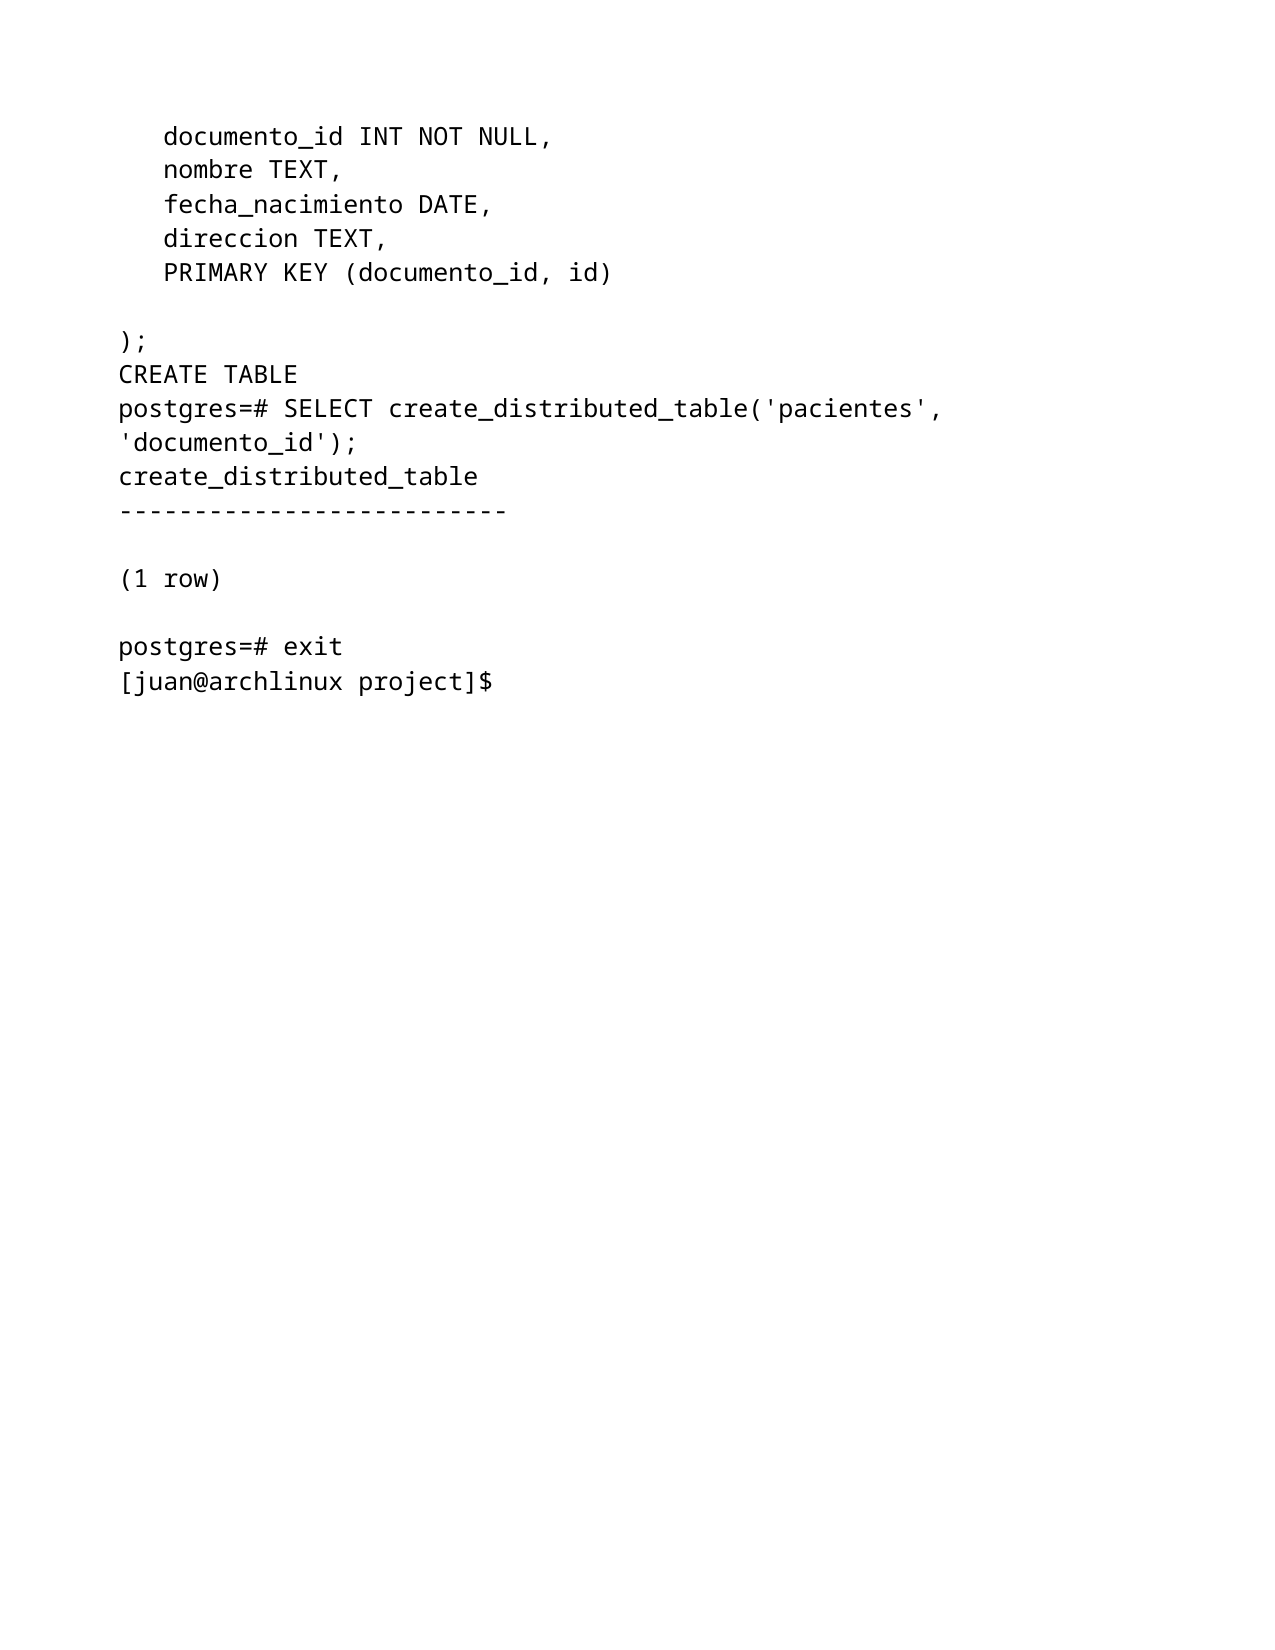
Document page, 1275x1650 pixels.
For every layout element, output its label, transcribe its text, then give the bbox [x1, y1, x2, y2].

text documento_id INT NOT NULL, nombre TEXT, fecha_nacimiento DATE, direccion TEXT, PRIMARY KEY (documento_id, id) ); CREATE TABLE postgres=# SELECT create_distributed_table('pacientes', 'documento_id'); create_distributed_table -------------------------- (1 row) postgres=# exit [juan@archlinux project]$ [118, 118, 1157, 765]
